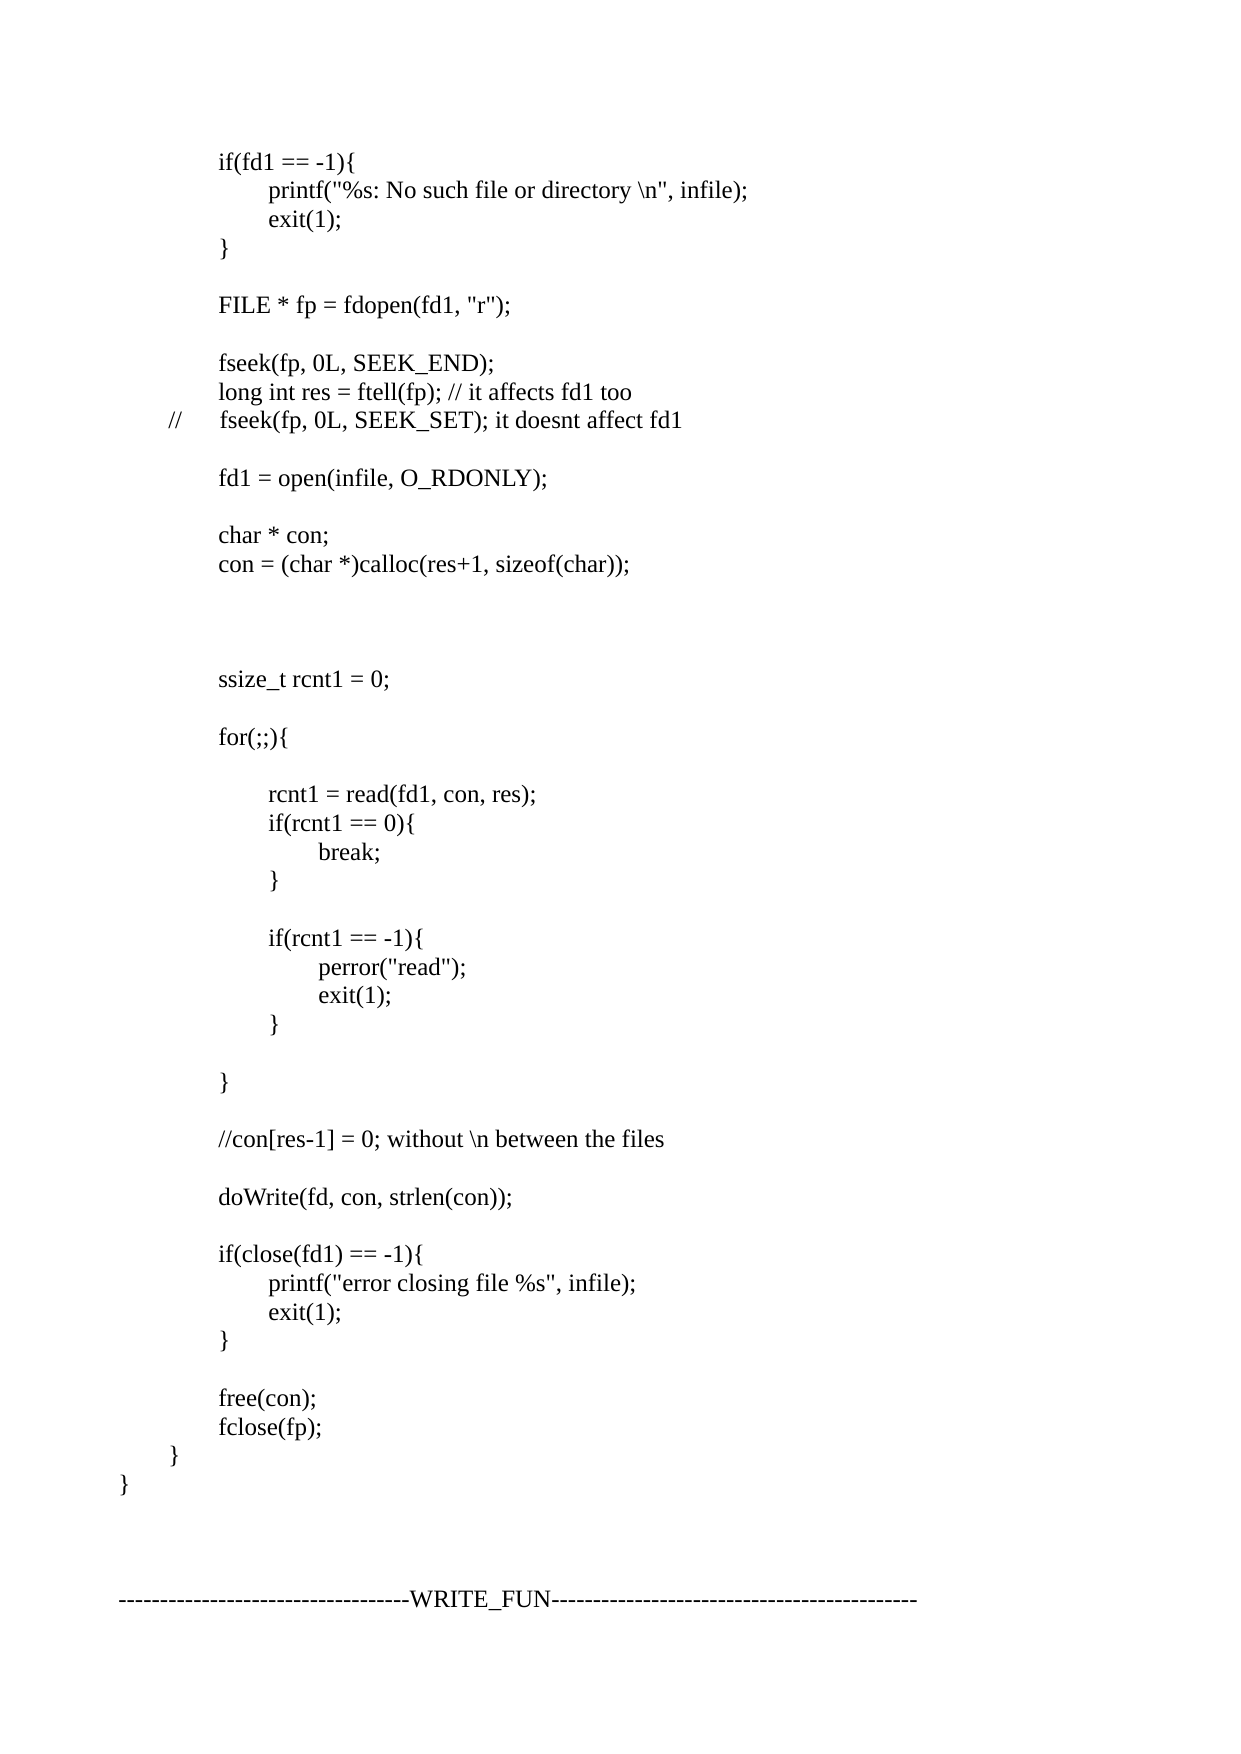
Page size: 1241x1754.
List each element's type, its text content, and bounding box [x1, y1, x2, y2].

text if(close(fd1) == -1){ [118, 1239, 1122, 1268]
text if(rcnt1 == 0){ [118, 808, 1122, 837]
text if(fd1 == -1){ [118, 147, 1122, 176]
text } [118, 1326, 1122, 1354]
text char * con; [118, 521, 1122, 549]
text break; [118, 837, 1122, 866]
text } [118, 866, 1122, 894]
text free(con); [118, 1383, 1122, 1412]
text printf("error closing file %s", infile); [118, 1268, 1122, 1297]
text } [118, 1441, 1122, 1469]
text if(rcnt1 == -1){ [118, 923, 1122, 952]
text exit(1); [118, 204, 1122, 233]
text } [118, 233, 1122, 262]
text } [118, 1009, 1122, 1038]
text doWrite(fd, con, strlen(con)); [118, 1182, 1122, 1211]
text exit(1); [118, 981, 1122, 1009]
text exit(1); [118, 1297, 1122, 1326]
text printf("%s: No such file or directory \n", infile); [118, 176, 1122, 204]
text } [118, 1067, 1122, 1096]
text rcnt1 = read(fd1, con, res); [118, 779, 1122, 808]
text for(;;){ [118, 722, 1122, 751]
text ssize_t rcnt1 = 0; [118, 664, 1122, 693]
text perror("read"); [118, 952, 1122, 981]
text fclose(fp); [118, 1412, 1122, 1441]
text } [118, 1469, 1122, 1498]
text FILE * fp = fdopen(fd1, "r"); [118, 291, 1122, 319]
text // fseek(fp, 0L, SEEK_SET); it doesnt affect fd1 [118, 406, 1122, 434]
text //con[res-1] = 0; without \n between the files [118, 1124, 1122, 1153]
text fseek(fp, 0L, SEEK_END); [118, 348, 1122, 377]
text -----------------------------------WRITE_FUN-------------------------------------------- [118, 1584, 1122, 1613]
text fd1 = open(infile, O_RDONLY); [118, 463, 1122, 492]
text con = (char *)calloc(res+1, sizeof(char)); [118, 549, 1122, 578]
text long int res = ftell(fp); // it affects fd1 too [118, 377, 1122, 406]
